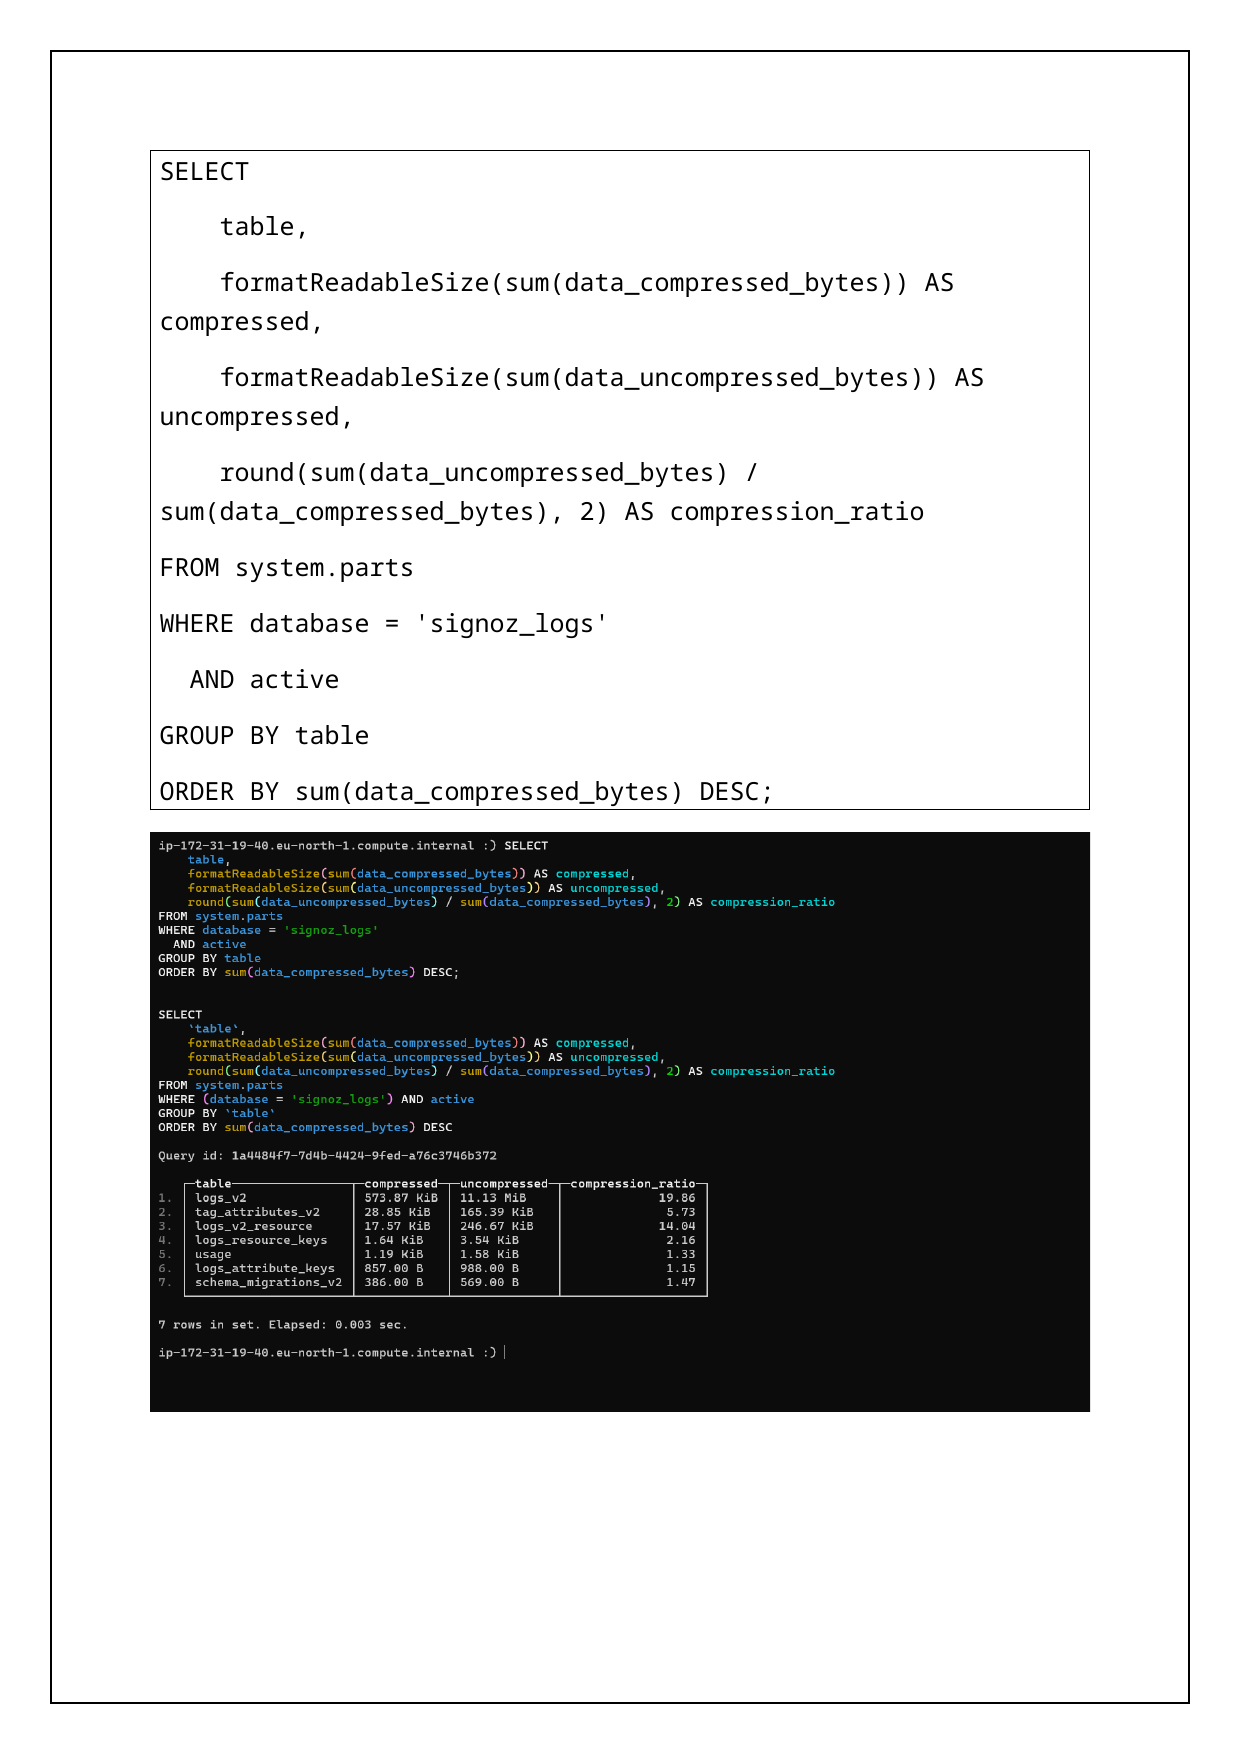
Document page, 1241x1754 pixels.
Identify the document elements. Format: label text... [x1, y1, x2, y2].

text SELECT [151, 151, 1089, 187]
text table, [151, 206, 1089, 243]
text ORDER BY sum(data_compressed_bytes) DESC; [151, 770, 1089, 809]
text AND active [151, 658, 1089, 696]
text FROM system.parts [151, 547, 1089, 584]
text round(sum(data_uncompressed_bytes) / sum(data_compressed_bytes), 2) AS compression_ratio [151, 452, 1089, 528]
text formatReadableSize(sum(data_compressed_bytes)) AS compressed, [151, 262, 1089, 338]
text formatReadableSize(sum(data_uncompressed_bytes)) AS uncompressed, [151, 357, 1089, 433]
text WHERE database = 'signoz_logs' [151, 602, 1089, 640]
text GROUP BY table [151, 714, 1089, 751]
